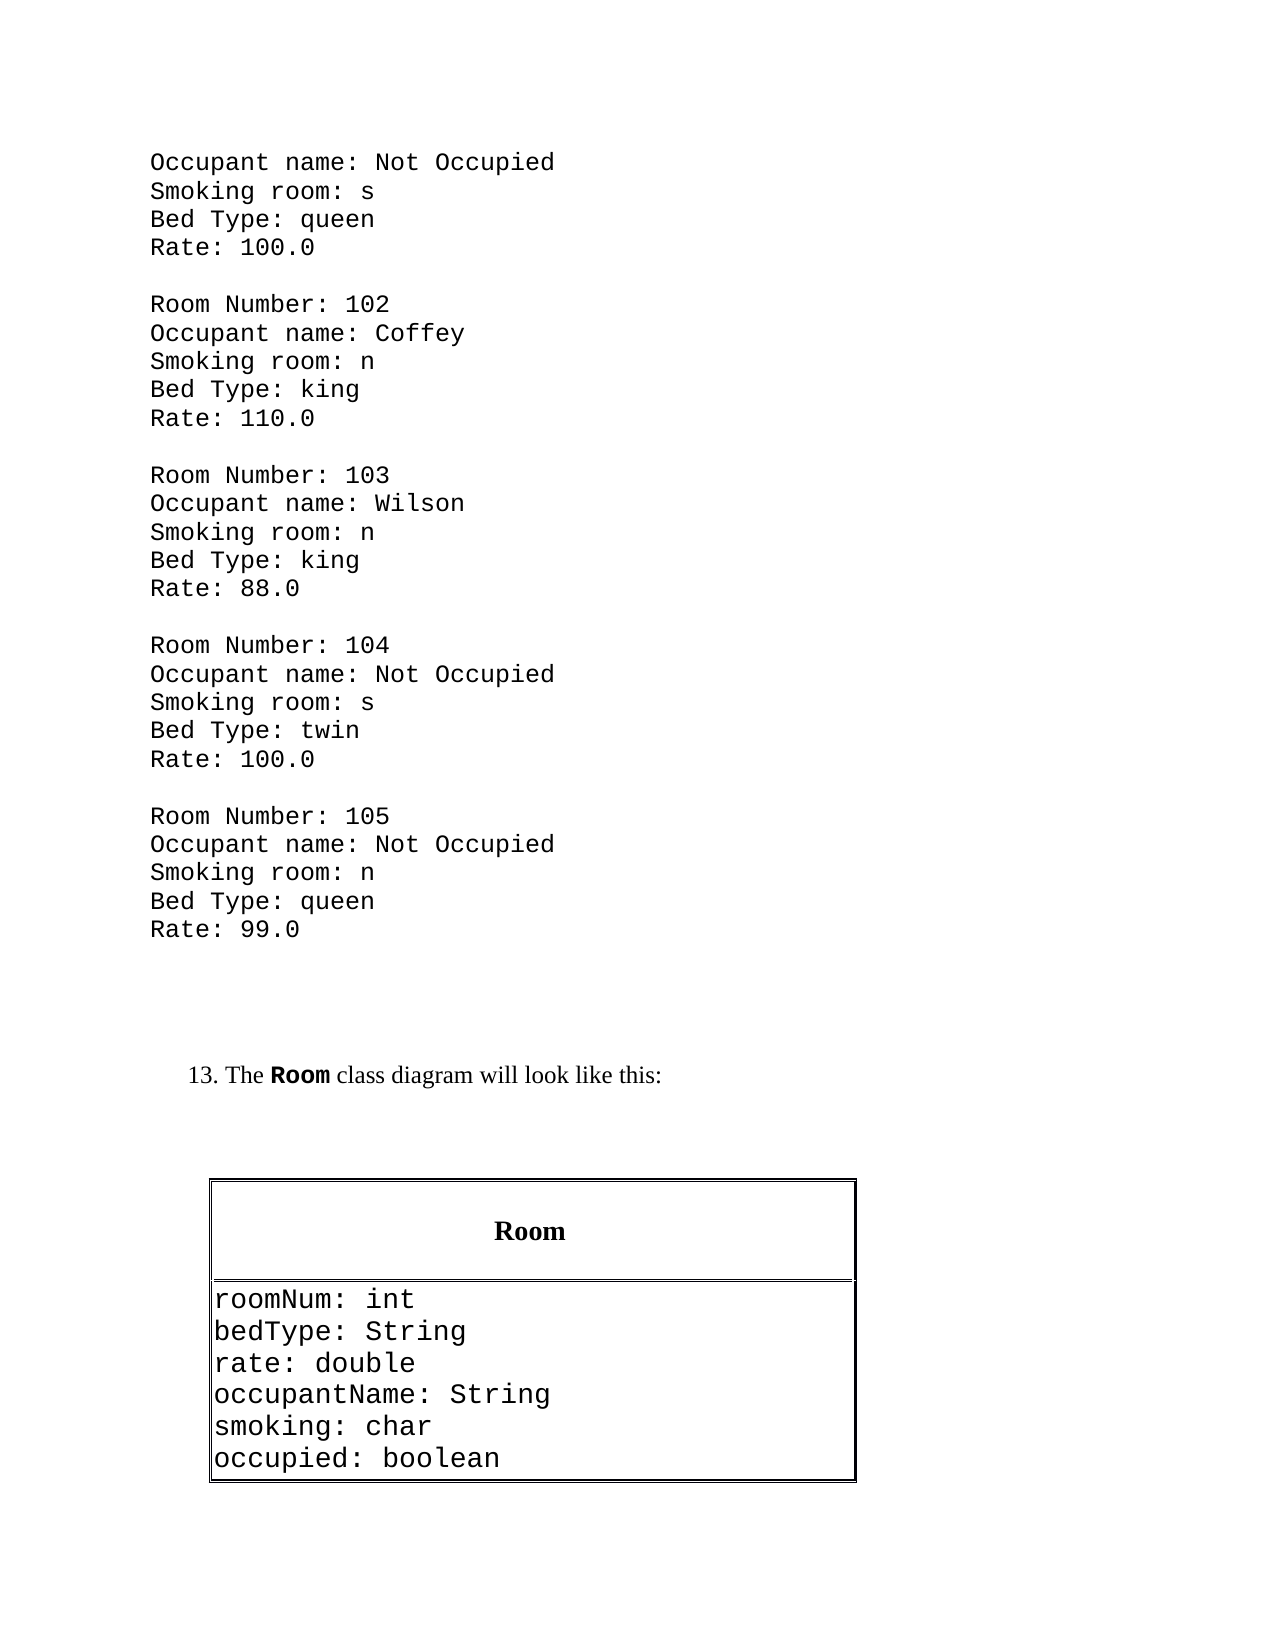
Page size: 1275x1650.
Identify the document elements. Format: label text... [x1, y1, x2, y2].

list The Room class diagram will look like this: [187, 1060, 1125, 1091]
table_header Room [212, 1182, 854, 1278]
text Occupant name: Not Occupied Smoking room: s Bed Type: queen Rate: 100.0 Room Number: 102 Occupant name: Coffey Smoking room: n Bed Type: king Rate: 110.0 Room Number: 103 Occupant name: Wilson Smoking room: n Bed Type: king Rate: 88.0 Room Number: 104 Occupant name: Not Occupied Smoking room: s Bed Type: twin Rate: 100.0 Room Number: 105 Occupant name: Not Occupied Smoking room: n Bed Type: queen Rate: 99.0 [150, 150, 1125, 945]
table_cell roomNum: int bedType: String rate: double occupantName: String smoking: char occupied: boolean [212, 1279, 855, 1479]
